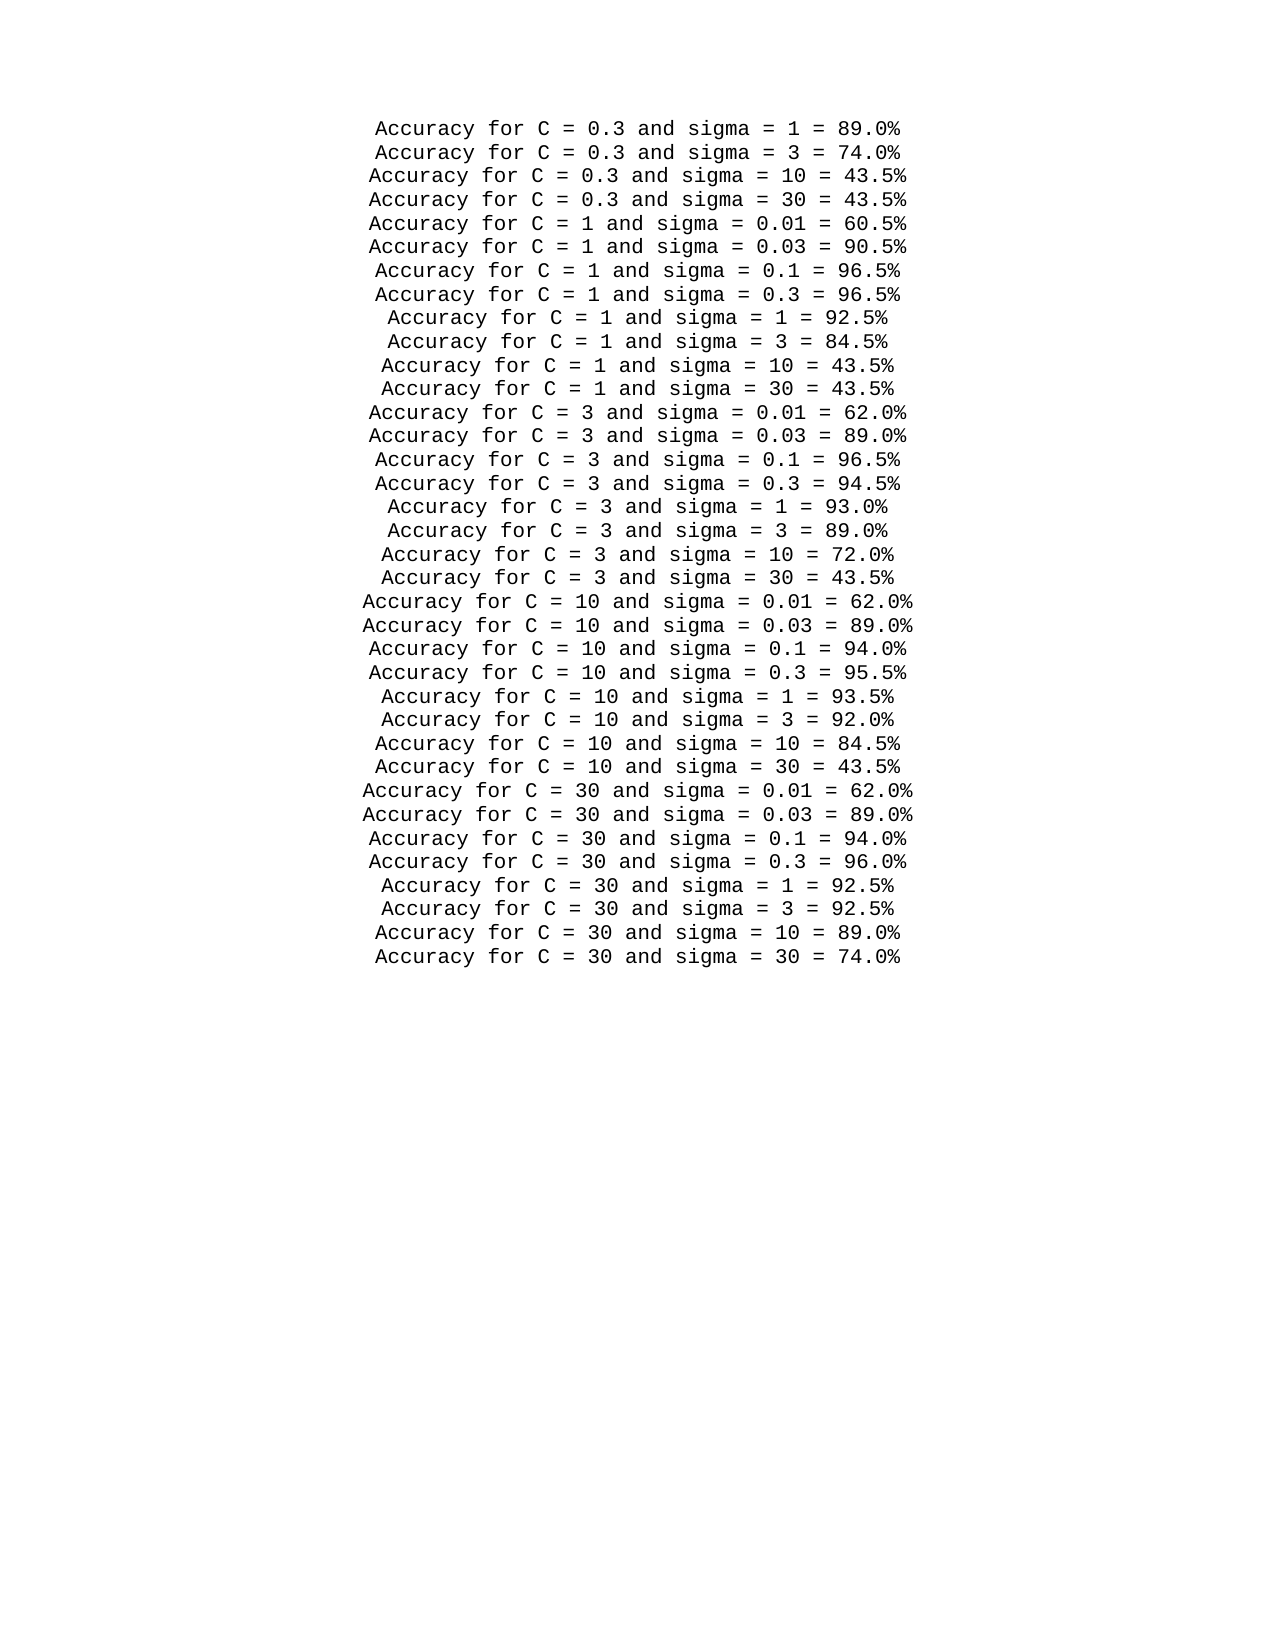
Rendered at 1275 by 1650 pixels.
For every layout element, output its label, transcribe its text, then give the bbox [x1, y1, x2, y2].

text Accuracy for C = 30 and sigma = 0.01 = 62.0% [118, 780, 1157, 804]
text Accuracy for C = 3 and sigma = 1 = 93.0% [118, 496, 1157, 520]
text Accuracy for C = 1 and sigma = 1 = 92.5% [118, 307, 1157, 331]
text Accuracy for C = 1 and sigma = 0.03 = 90.5% [118, 236, 1157, 260]
text Accuracy for C = 1 and sigma = 0.1 = 96.5% [118, 260, 1157, 284]
text Accuracy for C = 10 and sigma = 0.3 = 95.5% [118, 662, 1157, 686]
text Accuracy for C = 3 and sigma = 0.1 = 96.5% [118, 449, 1157, 473]
text Accuracy for C = 10 and sigma = 1 = 93.5% [118, 686, 1157, 709]
text Accuracy for C = 3 and sigma = 0.03 = 89.0% [118, 426, 1157, 449]
text Accuracy for C = 30 and sigma = 30 = 74.0% [118, 946, 1157, 969]
text Accuracy for C = 1 and sigma = 0.01 = 60.5% [118, 213, 1157, 236]
text Accuracy for C = 3 and sigma = 3 = 89.0% [118, 520, 1157, 544]
text Accuracy for C = 1 and sigma = 0.3 = 96.5% [118, 284, 1157, 307]
text Accuracy for C = 3 and sigma = 30 = 43.5% [118, 567, 1157, 591]
text Accuracy for C = 1 and sigma = 30 = 43.5% [118, 378, 1157, 402]
text Accuracy for C = 30 and sigma = 3 = 92.5% [118, 898, 1157, 922]
text Accuracy for C = 3 and sigma = 0.01 = 62.0% [118, 402, 1157, 426]
text Accuracy for C = 10 and sigma = 10 = 84.5% [118, 733, 1157, 757]
text Accuracy for C = 1 and sigma = 3 = 84.5% [118, 331, 1157, 354]
text Accuracy for C = 30 and sigma = 10 = 89.0% [118, 922, 1157, 946]
text Accuracy for C = 30 and sigma = 1 = 92.5% [118, 875, 1157, 898]
text Accuracy for C = 0.3 and sigma = 10 = 43.5% [118, 165, 1157, 189]
text Accuracy for C = 30 and sigma = 0.3 = 96.0% [118, 851, 1157, 875]
text Accuracy for C = 3 and sigma = 10 = 72.0% [118, 544, 1157, 567]
text Accuracy for C = 30 and sigma = 0.03 = 89.0% [118, 804, 1157, 827]
text Accuracy for C = 1 and sigma = 10 = 43.5% [118, 354, 1157, 378]
text Accuracy for C = 0.3 and sigma = 3 = 74.0% [118, 142, 1157, 165]
text Accuracy for C = 10 and sigma = 3 = 92.0% [118, 709, 1157, 733]
text Accuracy for C = 10 and sigma = 0.01 = 62.0% [118, 591, 1157, 615]
text Accuracy for C = 10 and sigma = 30 = 43.5% [118, 757, 1157, 780]
text Accuracy for C = 3 and sigma = 0.3 = 94.5% [118, 473, 1157, 496]
text Accuracy for C = 10 and sigma = 0.03 = 89.0% [118, 615, 1157, 638]
text Accuracy for C = 30 and sigma = 0.1 = 94.0% [118, 827, 1157, 851]
text Accuracy for C = 0.3 and sigma = 30 = 43.5% [118, 189, 1157, 213]
text Accuracy for C = 0.3 and sigma = 1 = 89.0% [118, 118, 1157, 142]
text Accuracy for C = 10 and sigma = 0.1 = 94.0% [118, 638, 1157, 662]
